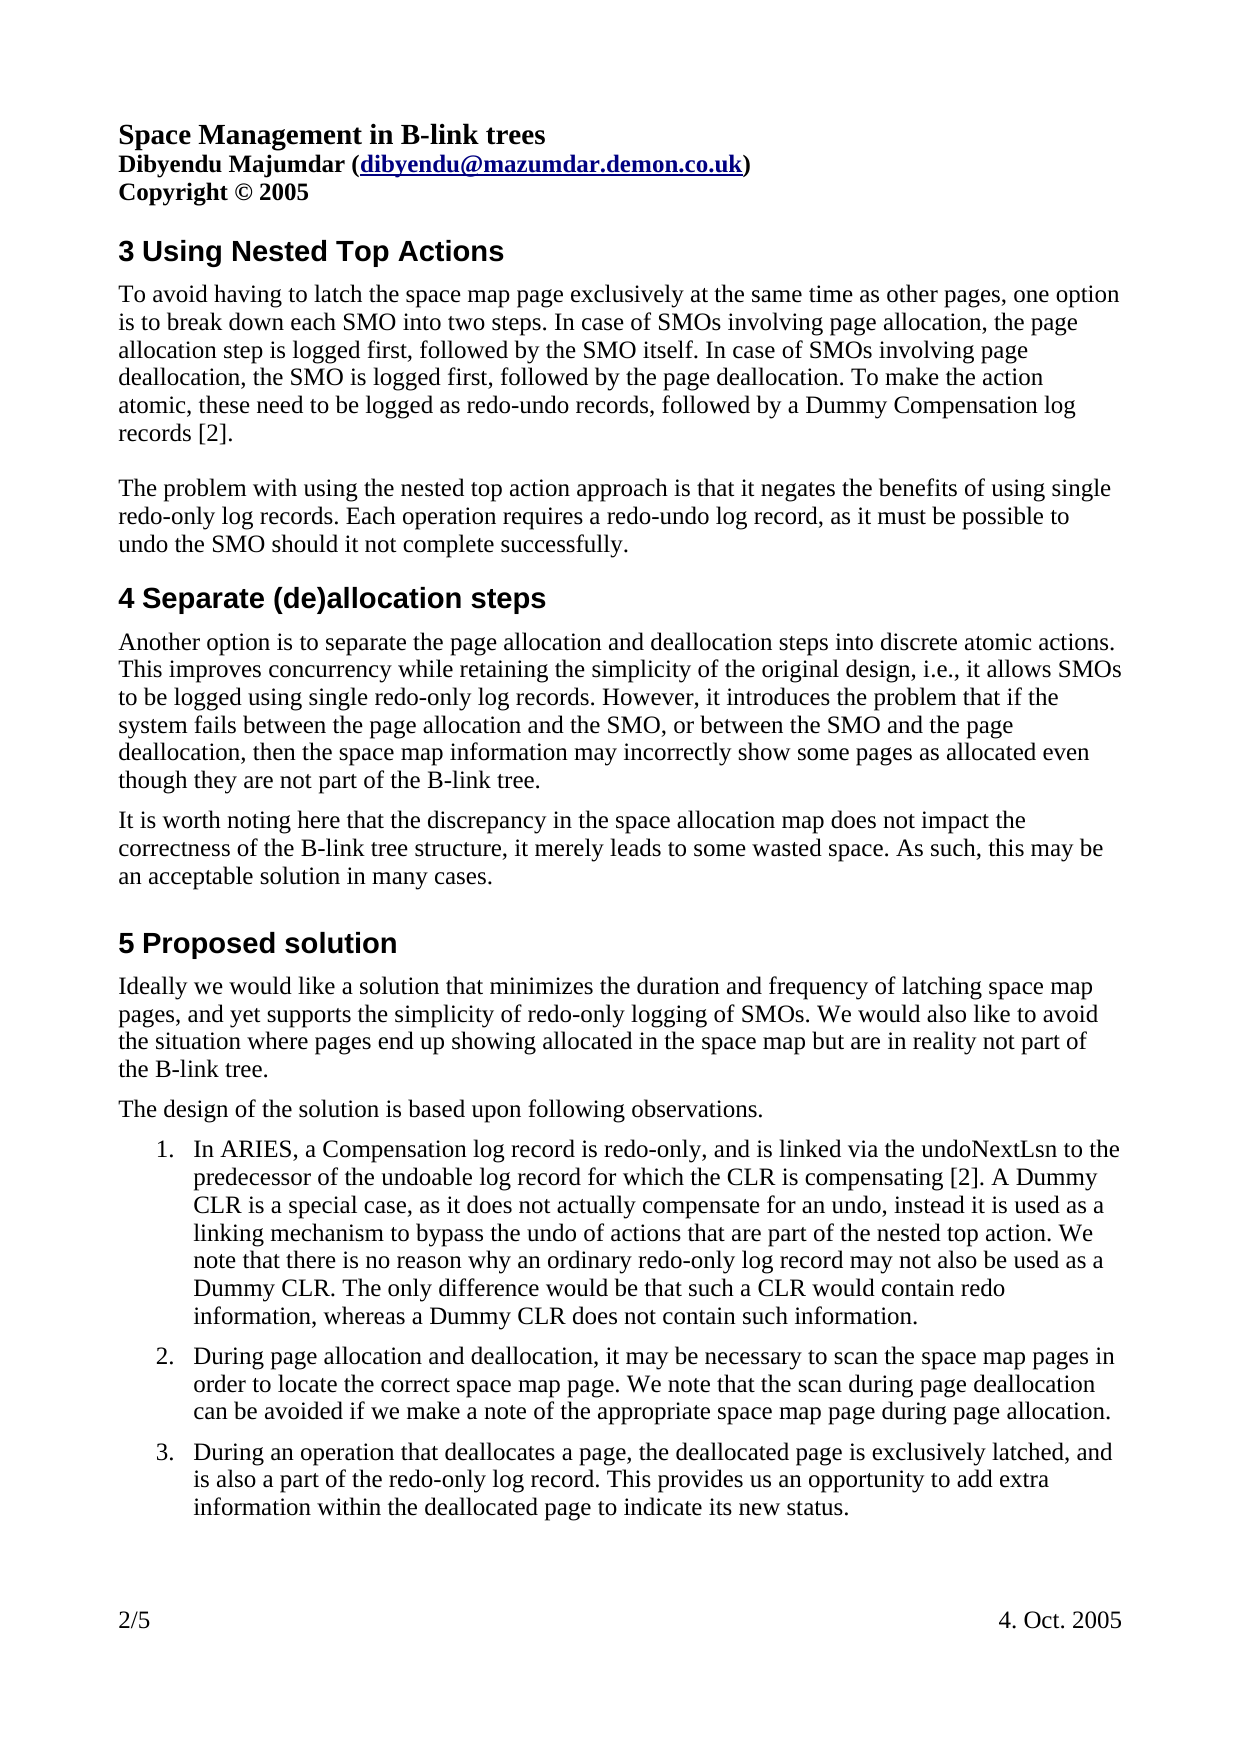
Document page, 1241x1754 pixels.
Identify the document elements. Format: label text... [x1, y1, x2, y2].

text To avoid having to latch the space map page exclusively at the same time as other pages, one option is to break down each SMO into two steps. In case of SMOs involving page allocation, the page allocation step is logged first, followed by the SMO itself. In case of SMOs involving page deallocation, the SMO is logged first, followed by the page deallocation. To make the action atomic, these need to be logged as redo-undo records, followed by a Dummy Compensation log records [2]. [118, 280, 1122, 447]
subtitle Proposed solution [118, 927, 1122, 959]
text Another option is to separate the page allocation and deallocation steps into discrete atomic actions. This improves concurrency while retaining the simplicity of the original design, i.e., it allows SMOs to be logged using single redo-only log records. However, it introduces the problem that if the system fails between the page allocation and the SMO, or between the SMO and the page deallocation, then the space map information may incorrectly show some pages as allocated even though they are not part of the B-link tree. [118, 628, 1122, 794]
text The problem with using the nested top action approach is that it negates the benefits of using single redo-only log records. Each operation requires a redo-undo log record, as it must be possible to undo the SMO should it not complete successfully. [118, 474, 1122, 557]
text The design of the solution is based upon following observations. [118, 1095, 1122, 1123]
list During an operation that deallocates a page, the deallocated page is exclusively latched, and is also a part of the redo-only log record. This provides us an opportunity to add extra information within the deallocated page to indicate its new status. [156, 1438, 1122, 1521]
subtitle Using Nested Top Actions [118, 235, 1122, 268]
list During page allocation and deallocation, it may be necessary to scan the space map pages in order to locate the correct space map page. We note that the scan during page deallocation can be avoided if we make a note of the appropriate space map page during page allocation. [156, 1342, 1122, 1425]
list In ARIES, a Compensation log record is redo-only, and is linked via the undoNextLsn to the predecessor of the undoable log record for which the CLR is compensating [2]. A Dummy CLR is a special case, as it does not actually compensate for an undo, instead it is used as a linking mechanism to bypass the undo of actions that are part of the nested top action. We note that there is no reason why an ordinary redo-only log record may not also be used as a Dummy CLR. The only difference would be that such a CLR would contain redo information, whereas a Dummy CLR does not contain such information. [156, 1136, 1122, 1329]
text Ideally we would like a solution that minimizes the duration and frequency of latching space map pages, and yet supports the simplicity of redo-only logging of SMOs. We would also like to avoid the situation where pages end up showing allocated in the space map but are in reality not part of the B-link tree. [118, 972, 1122, 1083]
subtitle Separate (de)allocation steps [118, 582, 1122, 615]
text It is worth noting here that the discrepancy in the space allocation map does not impact the correctness of the B-link tree structure, it merely leads to some wasted space. As such, this may be an acceptable solution in many cases. [118, 806, 1122, 889]
